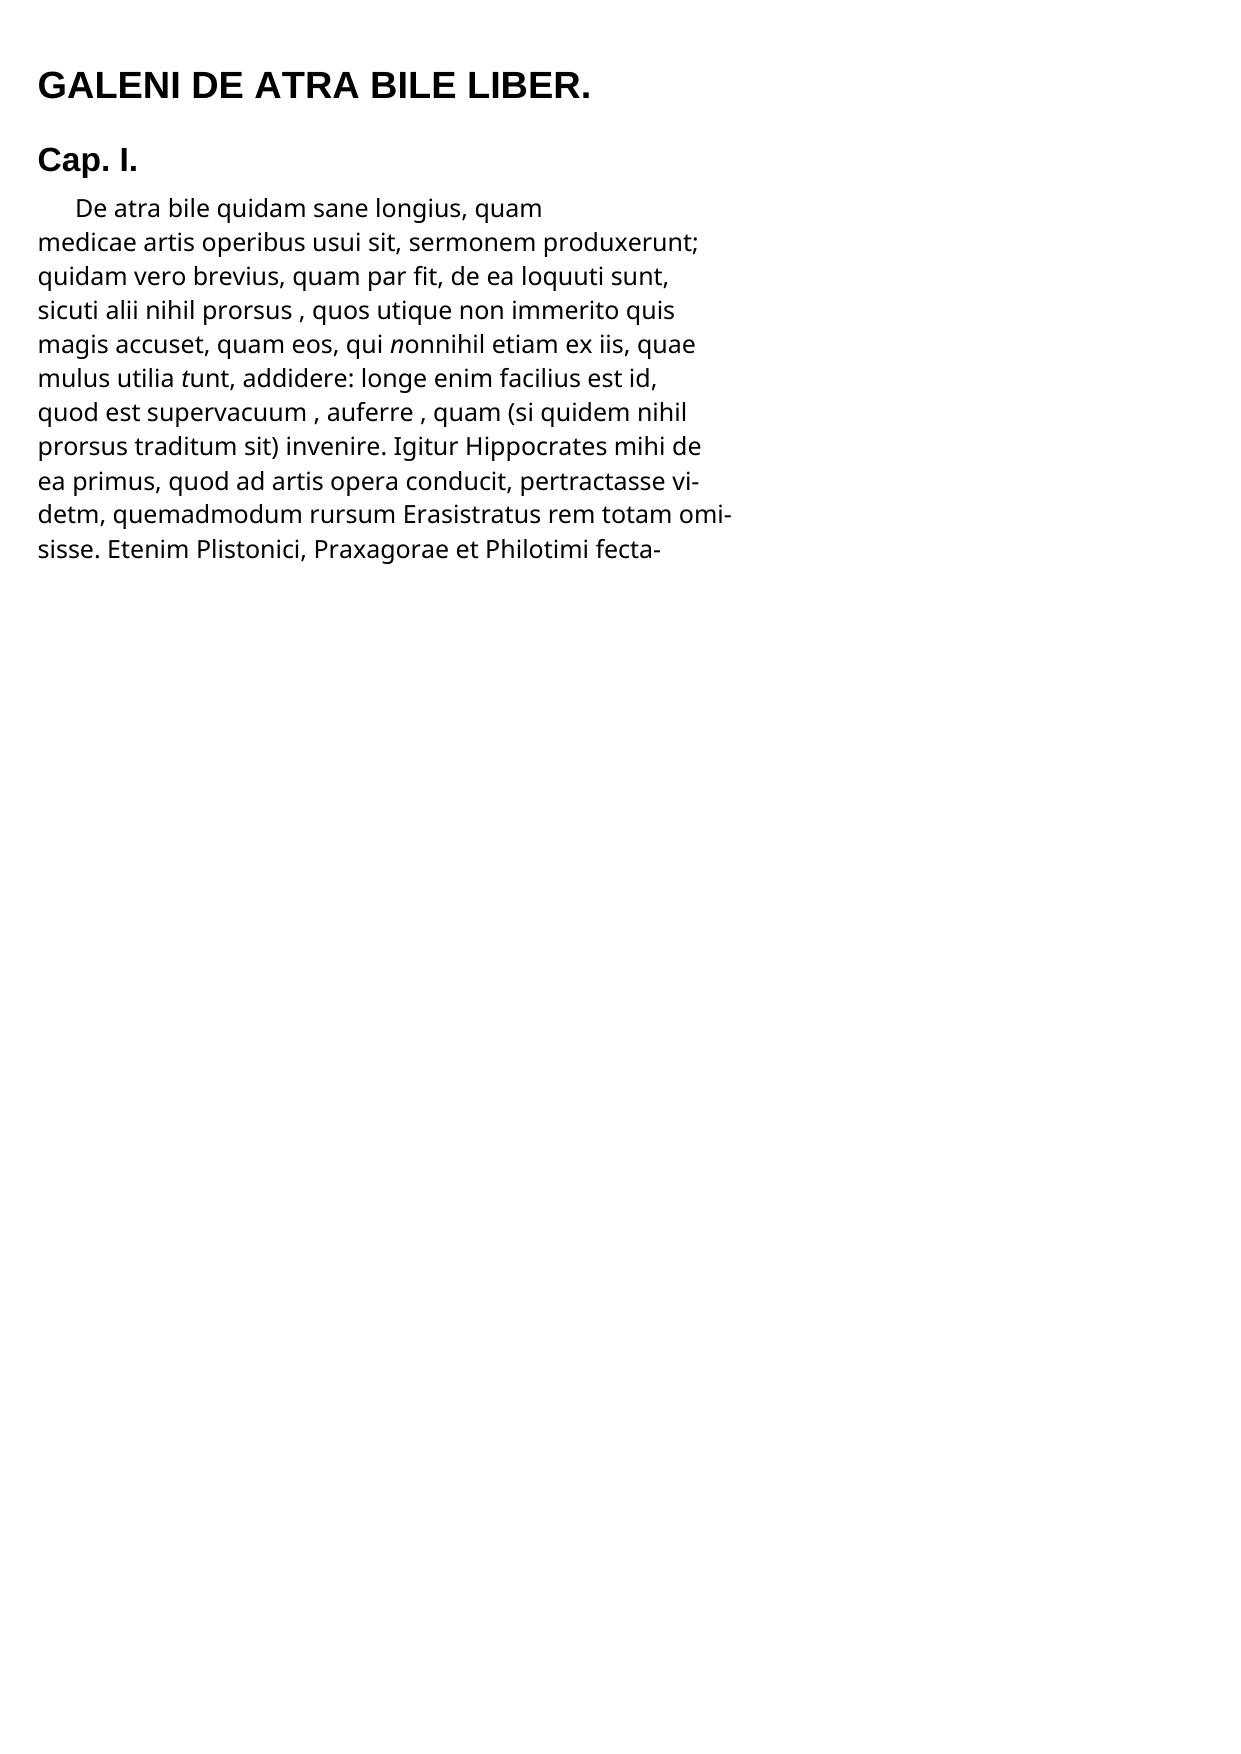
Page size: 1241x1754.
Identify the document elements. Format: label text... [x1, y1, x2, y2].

text De atra bile quidam sane longius, quam medicae artis operibus usui sit, sermonem produxerunt; quidam vero brevius, quam par fit, de ea loquuti sunt, sicuti alii nihil prorsus , quos utique non immerito quis magis accuset, quam eos, qui nonnihil etiam ex iis, quae mulus utilia tunt, addidere: longe enim facilius est id, quod est supervacuum , auferre , quam (si quidem nihil prorsus traditum sit) invenire. Igitur Hippocrates mihi de ea primus, quod ad artis opera conducit, pertractasse vi- detm, quemadmodum rursum Erasistratus rem totam omi- sisse. Etenim Plistonici, Praxagorae et Philotimi fecta- [37, 191, 1203, 565]
subtitle GALENI DE ATRA BILE LIBER. [37, 62, 1203, 106]
subtitle Cap. I. [37, 139, 1203, 178]
